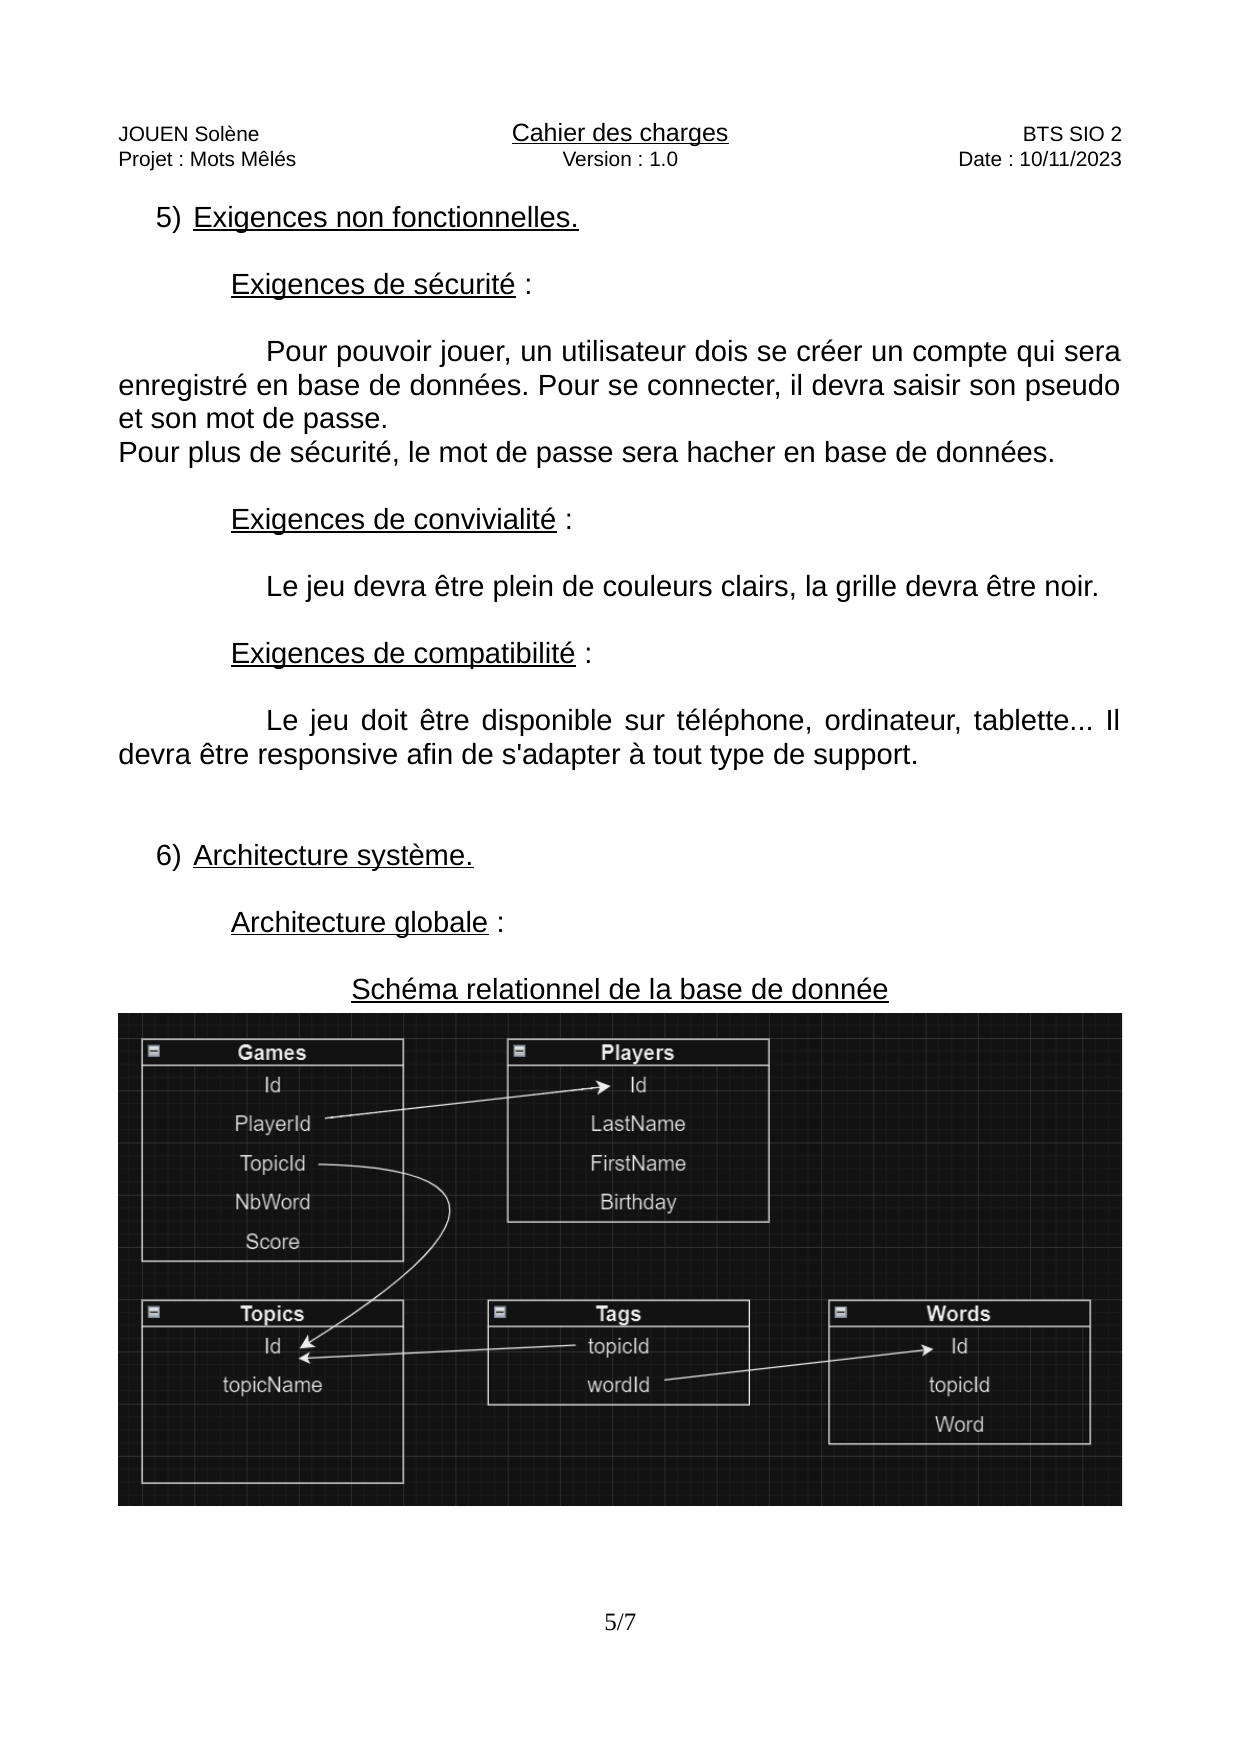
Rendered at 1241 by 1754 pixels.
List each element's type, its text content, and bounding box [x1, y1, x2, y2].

list Exigences de sécurité : [193, 267, 1122, 301]
text Le jeu doit être disponible sur téléphone, ordinateur, tablette... Il devra être responsive afin de s'adapter à tout type de support. [118, 703, 1122, 771]
text Schéma relationnel de la base de donnée [118, 972, 1122, 1005]
list Exigences de compatibilité : [193, 636, 1122, 670]
list Exigences de convivialité : [193, 502, 1122, 536]
text Pour plus de sécurité, le mot de passe sera hacher en base de données. [118, 435, 1122, 469]
text Pour pouvoir jouer, un utilisateur dois se créer un compte qui sera enregistré en base de données. Pour se connecter, il devra saisir son pseudo et son mot de passe. [118, 334, 1122, 435]
picture [118, 1013, 1123, 1506]
text Le jeu devra être plein de couleurs clairs, la grille devra être noir. [118, 569, 1122, 603]
list Architecture globale : [193, 905, 1122, 938]
list Exigences non fonctionnelles. [156, 200, 1122, 234]
list Architecture système. [156, 838, 1122, 871]
